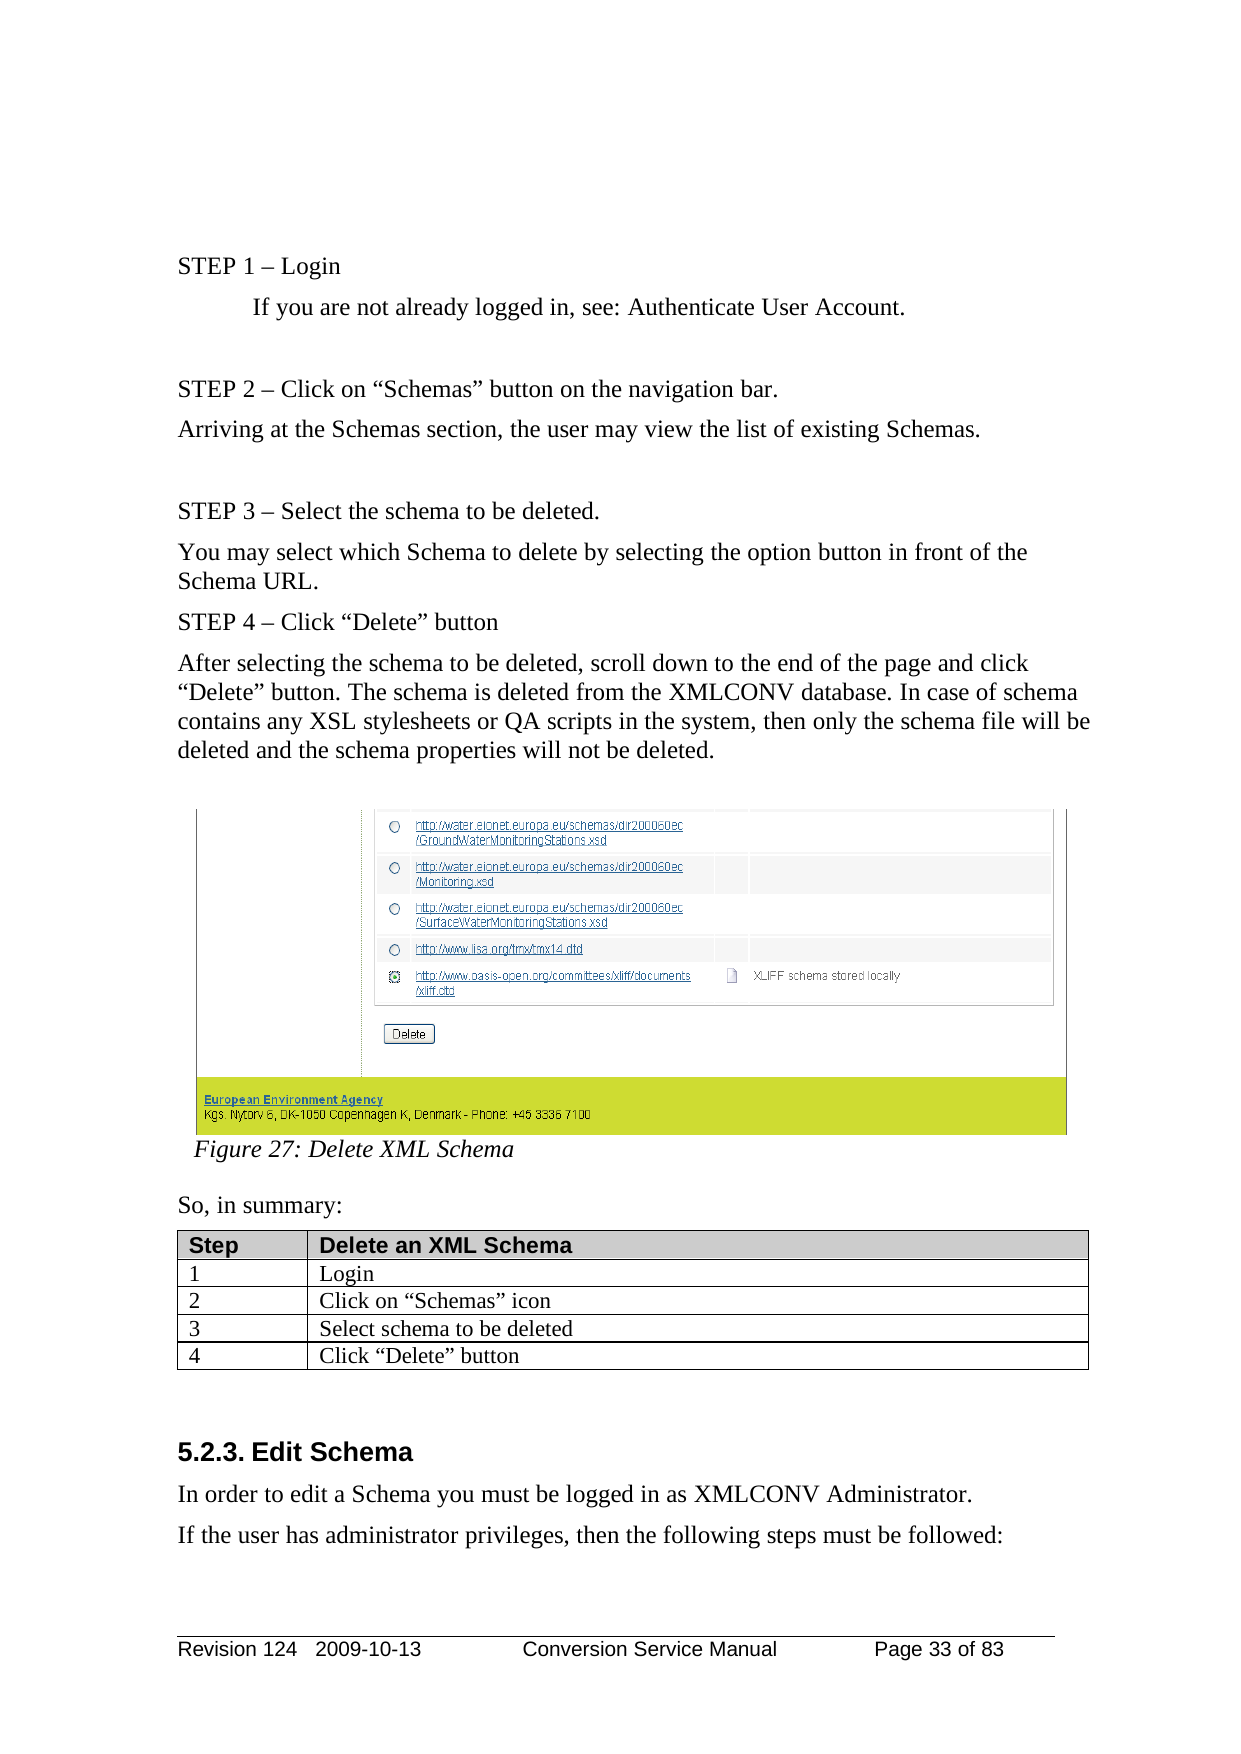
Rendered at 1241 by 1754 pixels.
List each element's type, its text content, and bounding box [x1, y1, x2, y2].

table_cell Login [308, 1260, 1088, 1286]
table_cell 1 [178, 1260, 307, 1286]
table_header Step [178, 1231, 307, 1258]
table_header Delete an XML Schema [308, 1231, 1088, 1258]
subtitle Edit Schema [177, 1436, 1092, 1467]
text In order to edit a Schema you must be logged in as XMLCONV Administrator. [177, 1479, 1092, 1508]
text Arriving at the Schemas section, the user may view the list of existing Schemas. [177, 414, 1092, 443]
table_cell Click on “Schemas” icon [308, 1287, 1088, 1314]
text STEP 1 – Login [177, 251, 1092, 280]
text STEP 4 – Click “Delete” button [177, 607, 1092, 636]
text If the user has administrator privileges, then the following steps must be followed: [177, 1520, 1092, 1549]
table_cell 4 [178, 1343, 307, 1369]
table_cell Select schema to be deleted [308, 1315, 1088, 1341]
table_cell 3 [178, 1315, 307, 1341]
text After selecting the schema to be deleted, scroll down to the end of the page and click “Delete” button. The schema is deleted from the XMLCONV database. In case of schema contains any XSL stylesheets or QA scripts in the system, then only the schema file will be deleted and the schema properties will not be deleted. [177, 648, 1092, 764]
text So, in summary: [177, 1189, 1092, 1219]
text Figure 27: Delete XML Schema [194, 1135, 1068, 1163]
table_cell Click “Delete” button [308, 1343, 1088, 1369]
text STEP 2 – Click on “Schemas” button on the navigation bar. [177, 373, 1092, 403]
text STEP 3 – Select the schema to be deleted. [177, 496, 1092, 525]
text If you are not already logged in, see: Authenticate User Account. [177, 292, 1092, 321]
table_cell 2 [178, 1287, 307, 1314]
text You may select which Schema to delete by selecting the option button in front of the Schema URL. [177, 537, 1092, 595]
